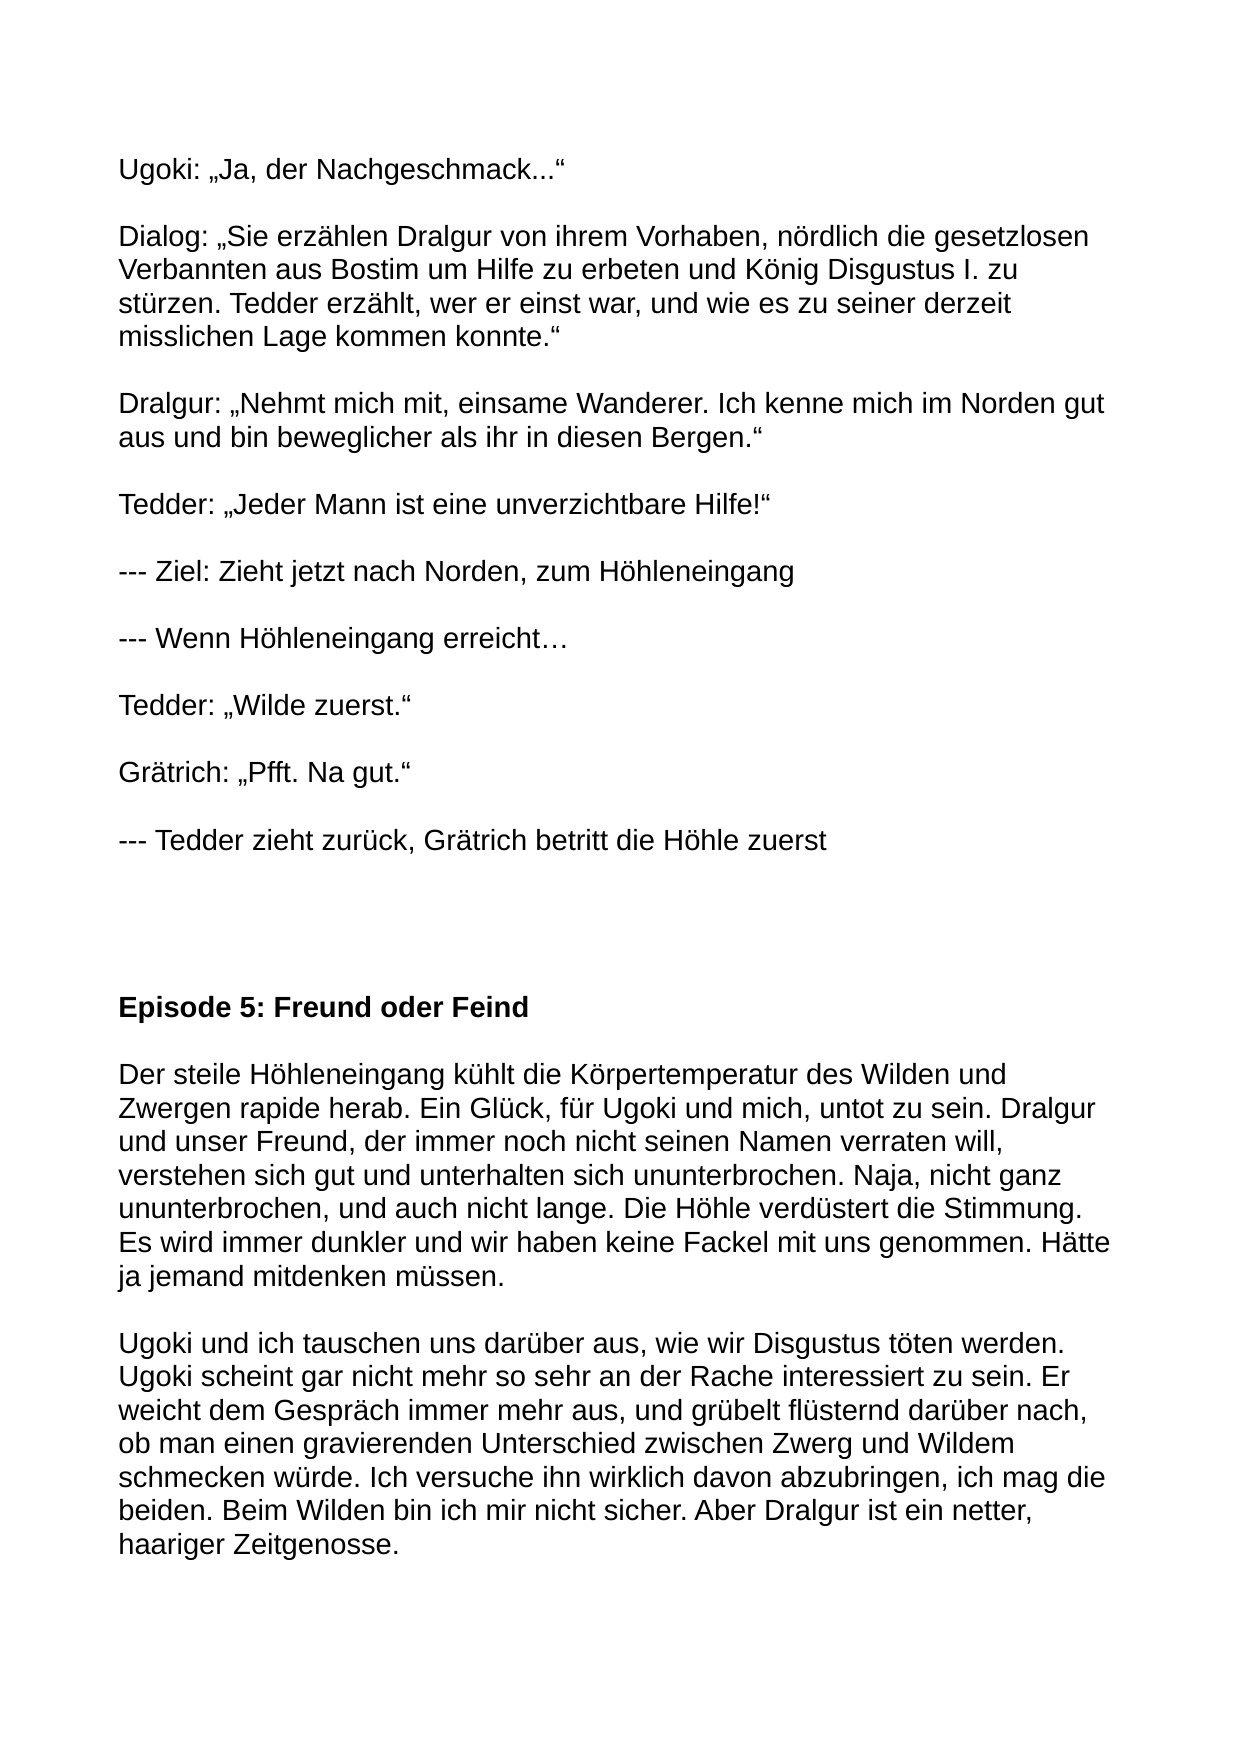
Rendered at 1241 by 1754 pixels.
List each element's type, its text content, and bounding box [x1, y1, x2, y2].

text --- Ziel: Zieht jetzt nach Norden, zum Höhleneingang [118, 554, 1122, 588]
text Der steile Höhleneingang kühlt die Körpertemperatur des Wilden und Zwergen rapide herab. Ein Glück, für Ugoki und mich, untot zu sein. Dralgur und unser Freund, der immer noch nicht seinen Namen verraten will, verstehen sich gut und unterhalten sich ununterbrochen. Naja, nicht ganz ununterbrochen, und auch nicht lange. Die Höhle verdüstert die Stimmung. Es wird immer dunkler und wir haben keine Fackel mit uns genommen. Hätte ja jemand mitdenken müssen. [118, 1057, 1122, 1292]
text Dralgur: „Nehmt mich mit, einsame Wanderer. Ich kenne mich im Norden gut aus und bin beweglicher als ihr in diesen Bergen.“ [118, 386, 1122, 453]
text Dialog: „Sie erzählen Dralgur von ihrem Vorhaben, nördlich die gesetzlosen Verbannten aus Bostim um Hilfe zu erbeten und König Disgustus I. zu stürzen. Tedder erzählt, wer er einst war, und wie es zu seiner derzeit misslichen Lage kommen konnte.“ [118, 219, 1122, 353]
text Ugoki: „Ja, der Nachgeschmack...“ [118, 152, 1122, 185]
text Ugoki und ich tauschen uns darüber aus, wie wir Disgustus töten werden. Ugoki scheint gar nicht mehr so sehr an der Rache interessiert zu sein. Er weicht dem Gespräch immer mehr aus, und grübelt flüsternd darüber nach, ob man einen gravierenden Unterschied zwischen Zwerg und Wildem schmecken würde. Ich versuche ihn wirklich davon abzubringen, ich mag die beiden. Beim Wilden bin ich mir nicht sicher. Aber Dralgur ist ein netter, haariger Zeitgenosse. [118, 1326, 1122, 1560]
text Episode 5: Freund oder Feind [118, 990, 1122, 1024]
text Tedder: „Jeder Mann ist eine unverzichtbare Hilfe!“ [118, 487, 1122, 521]
text Grätrich: „Pfft. Na gut.“ [118, 755, 1122, 789]
text --- Wenn Höhleneingang erreicht… [118, 621, 1122, 655]
text --- Tedder zieht zurück, Grätrich betritt die Höhle zuerst [118, 822, 1122, 856]
text Tedder: „Wilde zuerst.“ [118, 688, 1122, 722]
